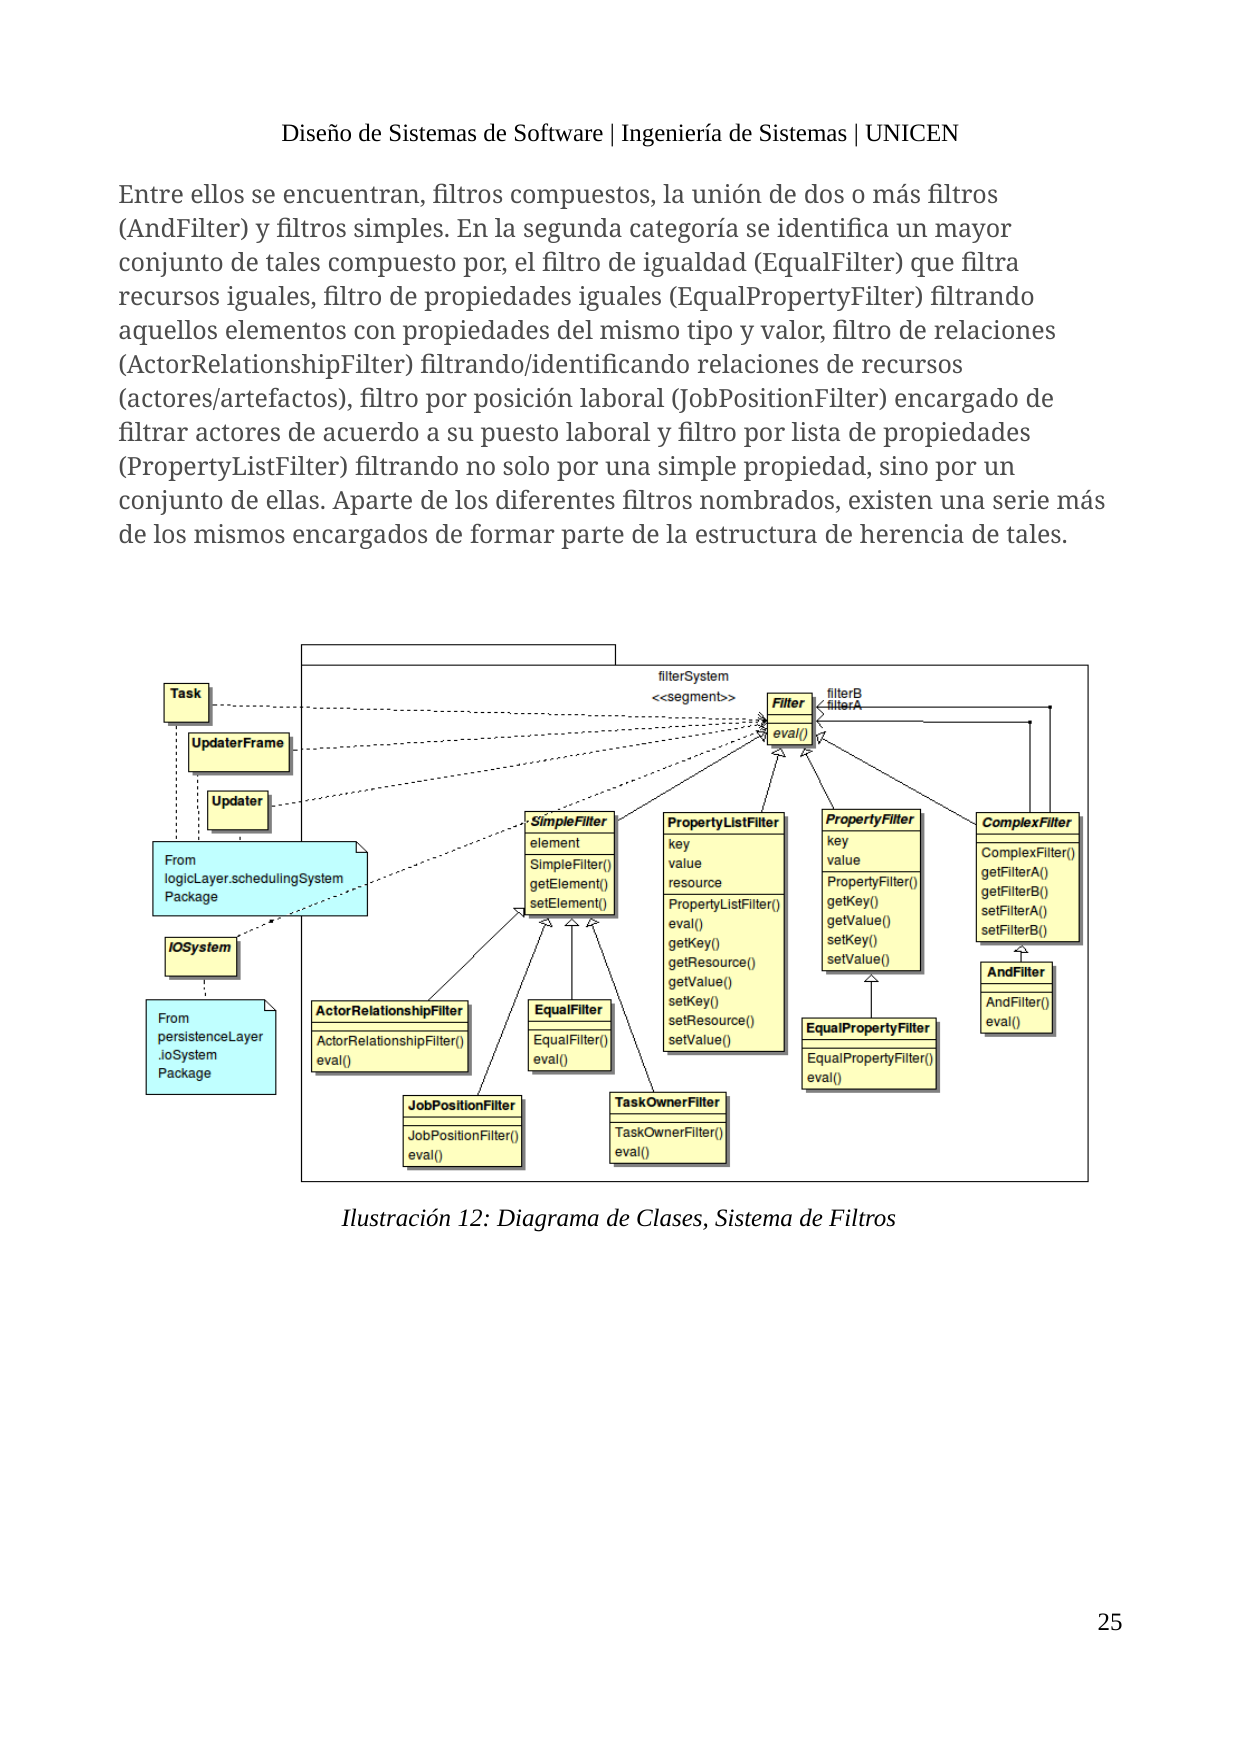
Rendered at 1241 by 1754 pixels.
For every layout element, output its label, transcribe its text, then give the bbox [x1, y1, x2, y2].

text Ilustración 12: Diagrama de Clases, Sistema de Filtros [121, 632, 1119, 1232]
picture [139, 641, 1101, 1194]
text Entre ellos se encuentran, filtros compuestos, la unión de dos o más filtros (AndFilter) y filtros simples. En la segunda categoría se identifica un mayor conjunto de tales compuesto por, el filtro de igualdad (EqualFilter) que filtra recursos iguales, filtro de propiedades iguales (EqualPropertyFilter) filtrando aquellos elementos con propiedades del mismo tipo y valor, filtro de relaciones (ActorRelationshipFilter) filtrando/identificando relaciones de recursos (actores/artefactos), filtro por posición laboral (JobPositionFilter) encargado de filtrar actores de acuerdo a su puesto laboral y filtro por lista de propiedades (PropertyListFilter) filtrando no solo por una simple propiedad, sino por un conjunto de ellas. Aparte de los diferentes filtros nombrados, existen una serie más de los mismos encargados de formar parte de la estructura de herencia de tales. [118, 176, 1122, 551]
